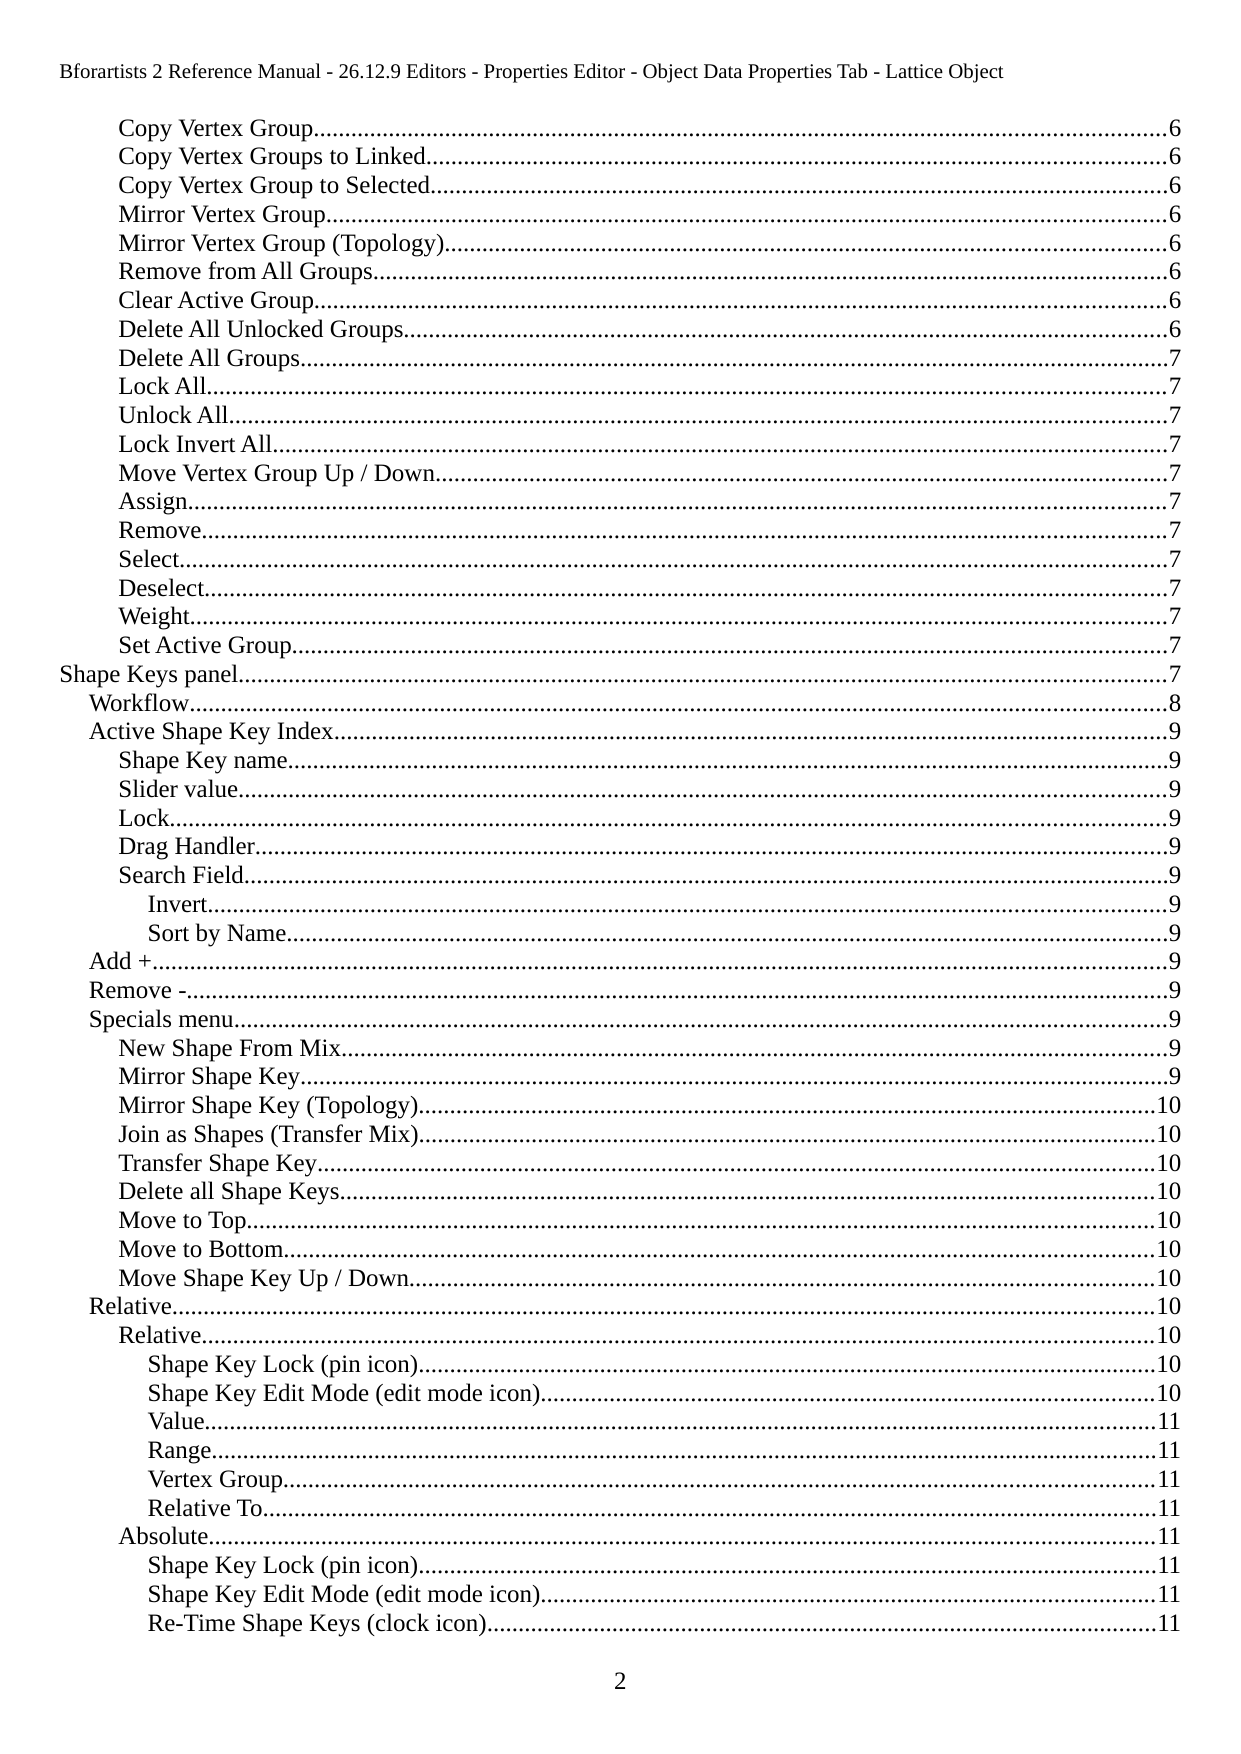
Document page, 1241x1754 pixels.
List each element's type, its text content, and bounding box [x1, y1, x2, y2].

text Transfer Shape Key 10 [118, 1148, 1181, 1176]
text Shape Key Edit Mode (edit mode icon) 11 [147, 1579, 1181, 1608]
text Mirror Vertex Group 6 [118, 199, 1181, 228]
text Slider value 9 [118, 774, 1181, 803]
text Lock 9 [118, 803, 1181, 831]
text Sort by Name 9 [147, 918, 1181, 946]
text Remove 7 [118, 515, 1181, 544]
text Set Active Group 7 [118, 630, 1181, 659]
text Select 7 [118, 544, 1181, 573]
text Invert 9 [147, 889, 1181, 918]
text Relative To 11 [147, 1493, 1181, 1521]
text Mirror Vertex Group (Topology) 6 [118, 228, 1181, 256]
text Assign 7 [118, 486, 1181, 515]
text Re-Time Shape Keys (clock icon) 11 [147, 1608, 1181, 1636]
text Move to Bottom 10 [118, 1234, 1181, 1263]
text New Shape From Mix 9 [118, 1033, 1181, 1061]
text Clear Active Group 6 [118, 285, 1181, 314]
text Relative 10 [88, 1291, 1181, 1320]
text Lock Invert All 7 [118, 429, 1181, 458]
text Shape Key Lock (pin icon) 11 [147, 1550, 1181, 1579]
text Workflow 8 [88, 688, 1181, 716]
text Move Shape Key Up / Down 10 [118, 1263, 1181, 1291]
text Copy Vertex Group 6 [118, 113, 1181, 141]
text Add + 9 [88, 946, 1181, 975]
text Join as Shapes (Transfer Mix) 10 [118, 1119, 1181, 1148]
text Relative 10 [118, 1320, 1181, 1349]
text Mirror Shape Key 9 [118, 1061, 1181, 1090]
text Deselect 7 [118, 573, 1181, 601]
text Remove - 9 [88, 975, 1181, 1004]
text Search Field 9 [118, 860, 1181, 889]
text Shape Key Edit Mode (edit mode icon) 10 [147, 1378, 1181, 1406]
text Copy Vertex Groups to Linked 6 [118, 141, 1181, 170]
text Delete All Unlocked Groups 6 [118, 314, 1181, 343]
text Shape Key name 9 [118, 745, 1181, 774]
text Vertex Group 11 [147, 1464, 1181, 1493]
text Absolute 11 [118, 1521, 1181, 1550]
text Copy Vertex Group to Selected 6 [118, 170, 1181, 199]
text Shape Key Lock (pin icon) 10 [147, 1349, 1181, 1378]
text Move Vertex Group Up / Down 7 [118, 458, 1181, 486]
text Range 11 [147, 1435, 1181, 1464]
text Value 11 [147, 1406, 1181, 1435]
text Lock All 7 [118, 371, 1181, 400]
text Mirror Shape Key (Topology) 10 [118, 1090, 1181, 1119]
text Weight 7 [118, 601, 1181, 630]
text Delete all Shape Keys 10 [118, 1176, 1181, 1205]
text Shape Keys panel 7 [59, 659, 1181, 688]
text Drag Handler 9 [118, 831, 1181, 860]
text Move to Top 10 [118, 1205, 1181, 1234]
text Specials menu 9 [88, 1004, 1181, 1033]
text Remove from All Groups 6 [118, 256, 1181, 285]
text Unlock All 7 [118, 400, 1181, 429]
text Active Shape Key Index 9 [88, 716, 1181, 745]
text Delete All Groups 7 [118, 343, 1181, 371]
